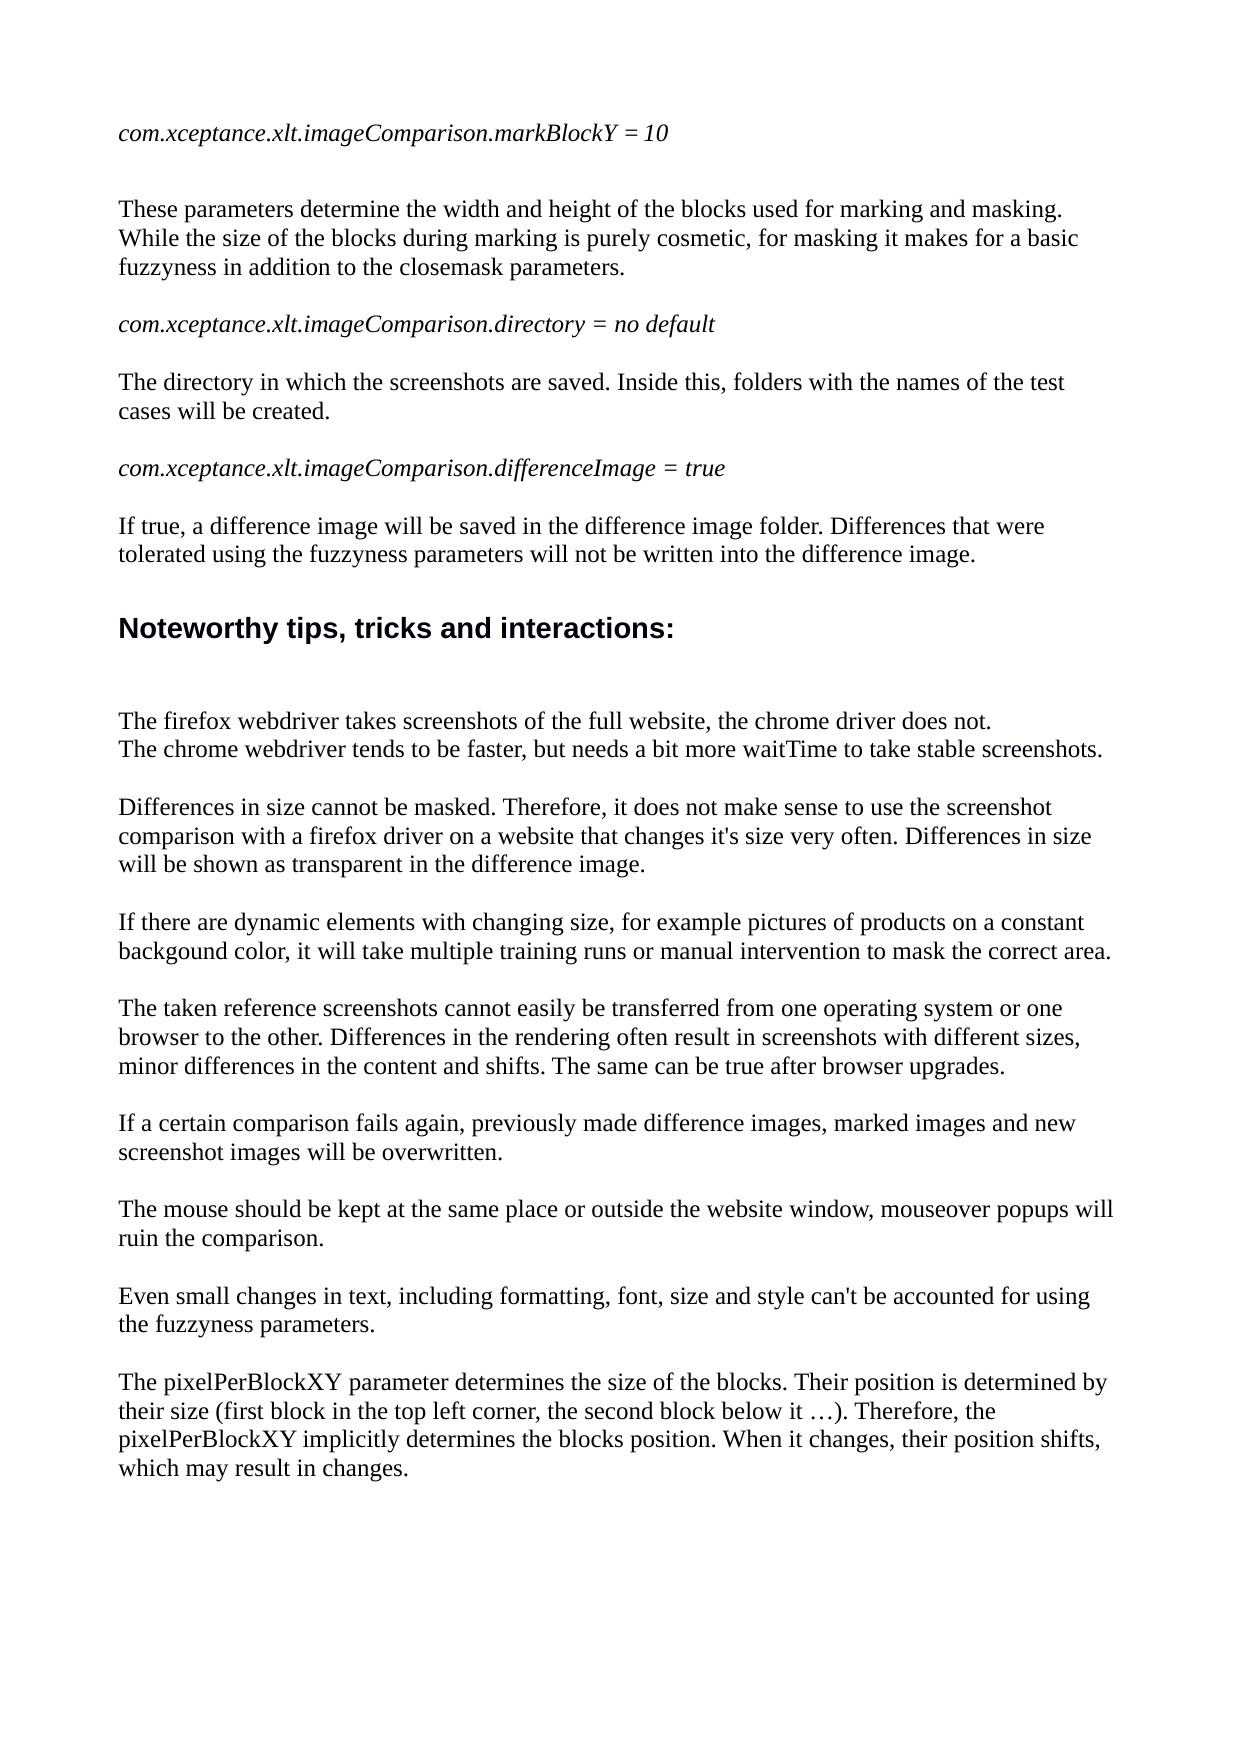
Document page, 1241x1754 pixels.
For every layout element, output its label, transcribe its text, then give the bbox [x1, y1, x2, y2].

text The chrome webdriver tends to be faster, but needs a bit more waitTime to take stable screenshots. [118, 734, 1122, 763]
text com.xceptance.xlt.imageComparison.differenceImage = true [118, 453, 1122, 482]
subtitle Noteworthy tips, tricks and interactions: [118, 612, 1122, 645]
text If true, a difference image will be saved in the difference image folder. Differences that were tolerated using the fuzzyness parameters will not be written into the difference image. [118, 511, 1122, 568]
text The directory in which the screenshots are saved. Inside this, folders with the names of the test cases will be created. [118, 367, 1122, 424]
text Differences in size cannot be masked. Therefore, it does not make sense to use the screenshot comparison with a firefox driver on a website that changes it's size very often. Differences in size will be shown as transparent in the difference image. [118, 792, 1122, 878]
text The mouse should be kept at the same place or outside the website window, mouseover popups will ruin the comparison. [118, 1194, 1122, 1252]
text If a certain comparison fails again, previously made difference images, marked images and new screenshot images will be overwritten. [118, 1108, 1122, 1166]
text com.xceptance.xlt.imageComparison.directory = no default [118, 309, 1122, 338]
text Even small changes in text, including formatting, font, size and style can't be accounted for using the fuzzyness parameters. [118, 1281, 1122, 1338]
text If there are dynamic elements with changing size, for example pictures of products on a constant backgound color, it will take multiple training runs or manual intervention to mask the correct area. [118, 907, 1122, 964]
text The firefox webdriver takes screenshots of the full website, the chrome driver does not. [118, 706, 1122, 734]
text The pixelPerBlockXY parameter determines the size of the blocks. Their position is determined by their size (first block in the top left corner, the second block below it …). Therefore, the pixelPerBlockXY implicitly determines the blocks position. When it changes, their position shifts, which may result in changes. [118, 1367, 1122, 1482]
text com.xceptance.xlt.imageComparison.markBlockY = 10 [118, 118, 1122, 147]
text The taken reference screenshots cannot easily be transferred from one operating system or one browser to the other. Differences in the rendering often result in screenshots with different sizes, minor differences in the content and shifts. The same can be true after browser upgrades. [118, 993, 1122, 1079]
text These parameters determine the width and height of the blocks used for marking and masking. While the size of the blocks during marking is purely cosmetic, for masking it makes for a basic fuzzyness in addition to the closemask parameters. [118, 194, 1122, 281]
